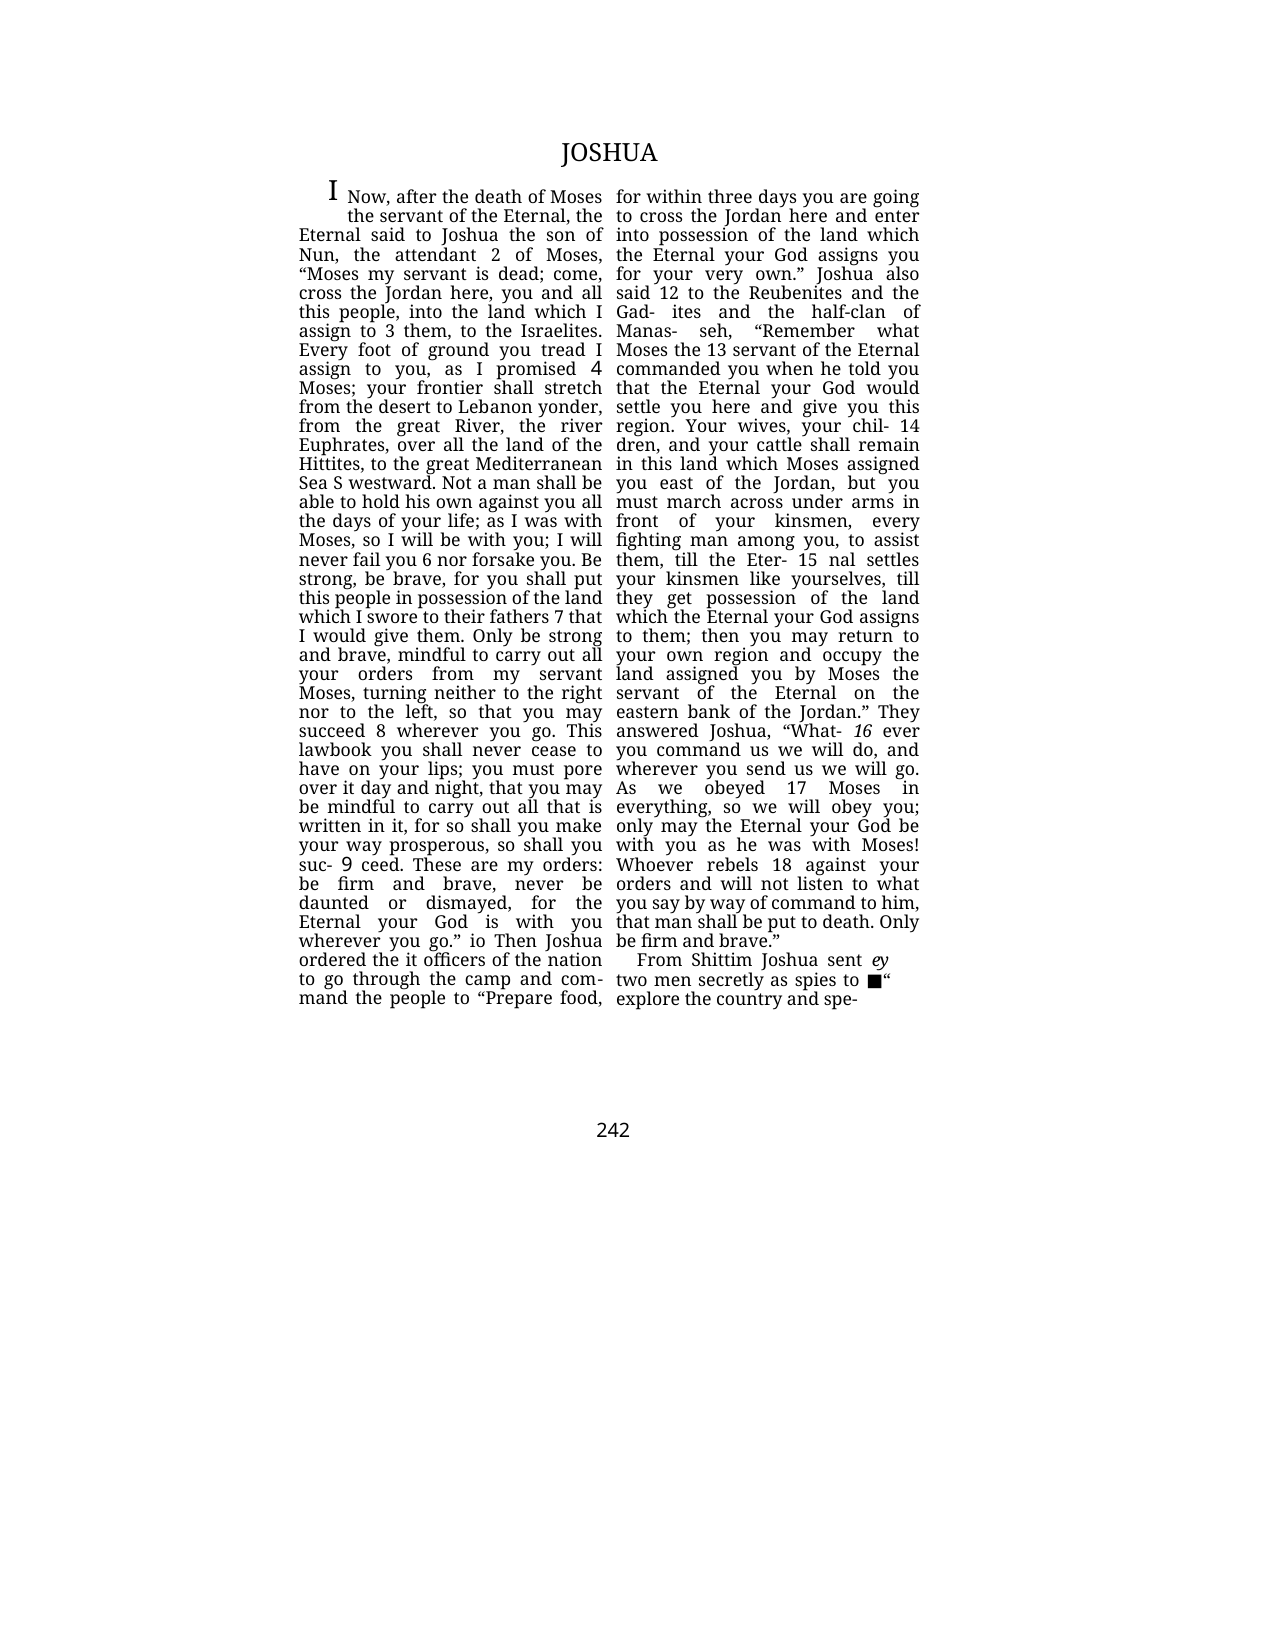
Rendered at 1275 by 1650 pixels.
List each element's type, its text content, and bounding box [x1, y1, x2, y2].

subtitle JOSHUA [299, 141, 920, 166]
text for within three days you are going to cross the Jordan here and enter into possession of the land which the Eternal your God assigns you for your very own.” Joshua also said 12 to the Reubenites and the Gad- ites and the half-clan of Manas- seh, “Remember what Moses the 13 servant of the Eternal com­manded you when he told you that the Eternal your God would settle you here and give you this region. Your wives, your chil- 14 dren, and your cattle shall re­main in this land which Moses assigned you east of the Jordan, but you must march across un­der arms in front of your kins­men, every fighting man among you, to assist them, till the Eter- 15 nal settles your kinsmen like yourselves, till they get posses­sion of the land which the Eter­nal your God assigns to them; then you may return to your own region and occupy the land assigned you by Moses the servant of the Eternal on the eastern bank of the Jordan.” They answered Joshua, “What- 16 ever you command us we will do, and wherever you send us we will go. As we obeyed 17 Moses in everything, so we will obey you; only may the Eternal your God be with you as he was with Moses! Whoever rebels 18 against your orders and will not listen to what you say by way of command to him, that man shall be put to death. Only be firm and brave.” [616, 188, 920, 951]
text INow, after the death of Moses the servant of the Eter­nal, the Eternal said to Joshua the son of Nun, the attendant 2 of Moses, “Moses my servant is dead; come, cross the Jordan here, you and all this people, into the land which I assign to 3 them, to the Israelites. Every foot of ground you tread I assign to you, as I promised 4 Moses; your frontier shall stretch from the desert to Leb­anon yonder, from the great River, the river Euphrates, over all the land of the Hittites, to the great Mediterranean Sea S westward. Not a man shall be able to hold his own against you all the days of your life; as I was with Moses, so I will be with you; I will never fail you 6 nor forsake you. Be strong, be brave, for you shall put this people in possession of the land which I swore to their fathers 7 that I would give them. Only be strong and brave, mindful to carry out all your orders from my servant Moses, turning neither to the right nor to the left, so that you may succeed 8 wherever you go. This law­book you shall never cease to have on your lips; you must pore over it day and night, that you may be mindful to carry out all that is written in it, for so shall you make your way prosperous, so shall you suc- 9 ceed. These are my orders: be firm and brave, never be daunted or dismayed, for the Eternal your God is with you wherever you go.” io Then Joshua ordered the it officers of the nation to go through the camp and com­mand the people to “Prepare food, [299, 188, 603, 1008]
text From Shittim Joshua sent ey two men secretly as spies to ■“ explore the country and spe- [616, 951, 891, 1009]
